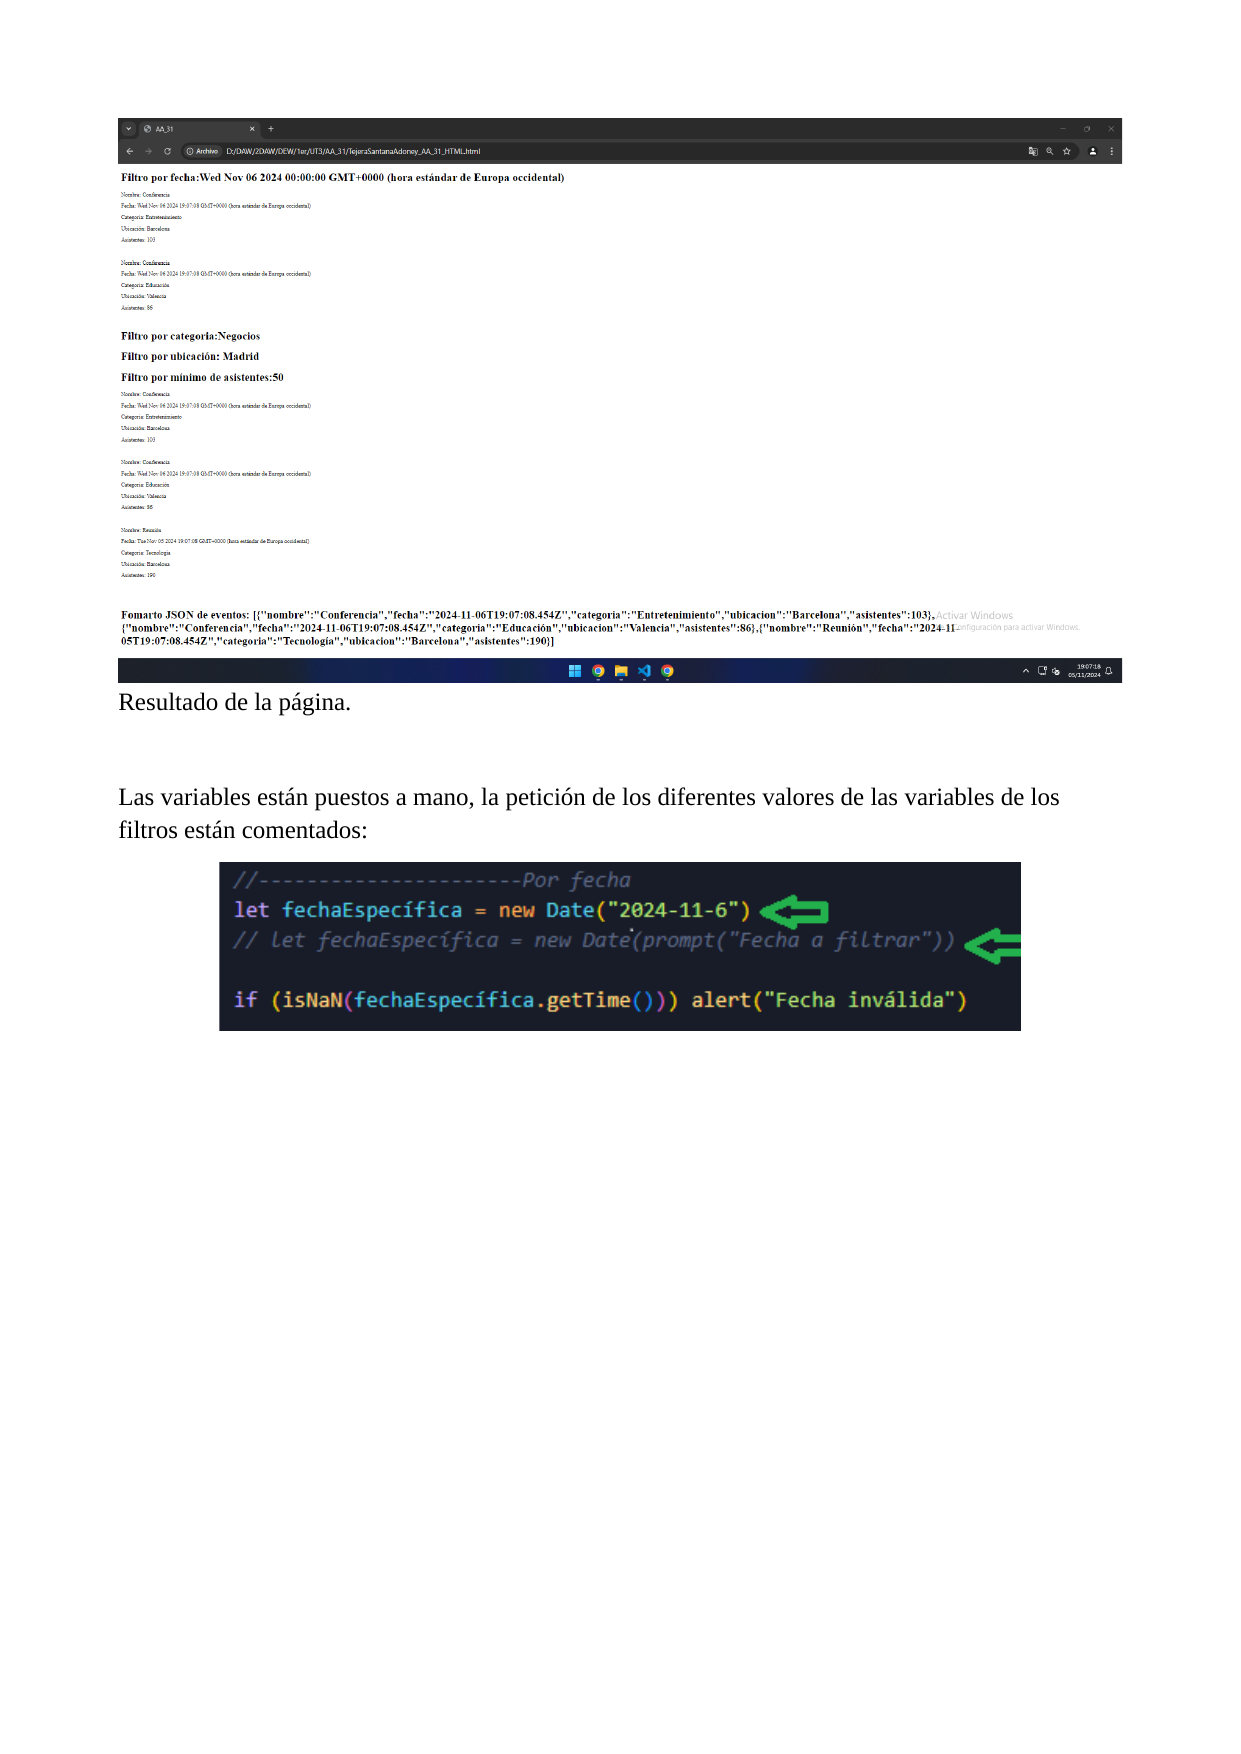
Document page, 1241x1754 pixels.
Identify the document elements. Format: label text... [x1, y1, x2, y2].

text Resultado de la página. [118, 683, 1122, 716]
picture [219, 862, 1021, 1031]
text Las variables están puestos a mano, la petición de los diferentes valores de las variables de los filtros están comentados: [118, 782, 1122, 844]
picture [118, 118, 1123, 683]
